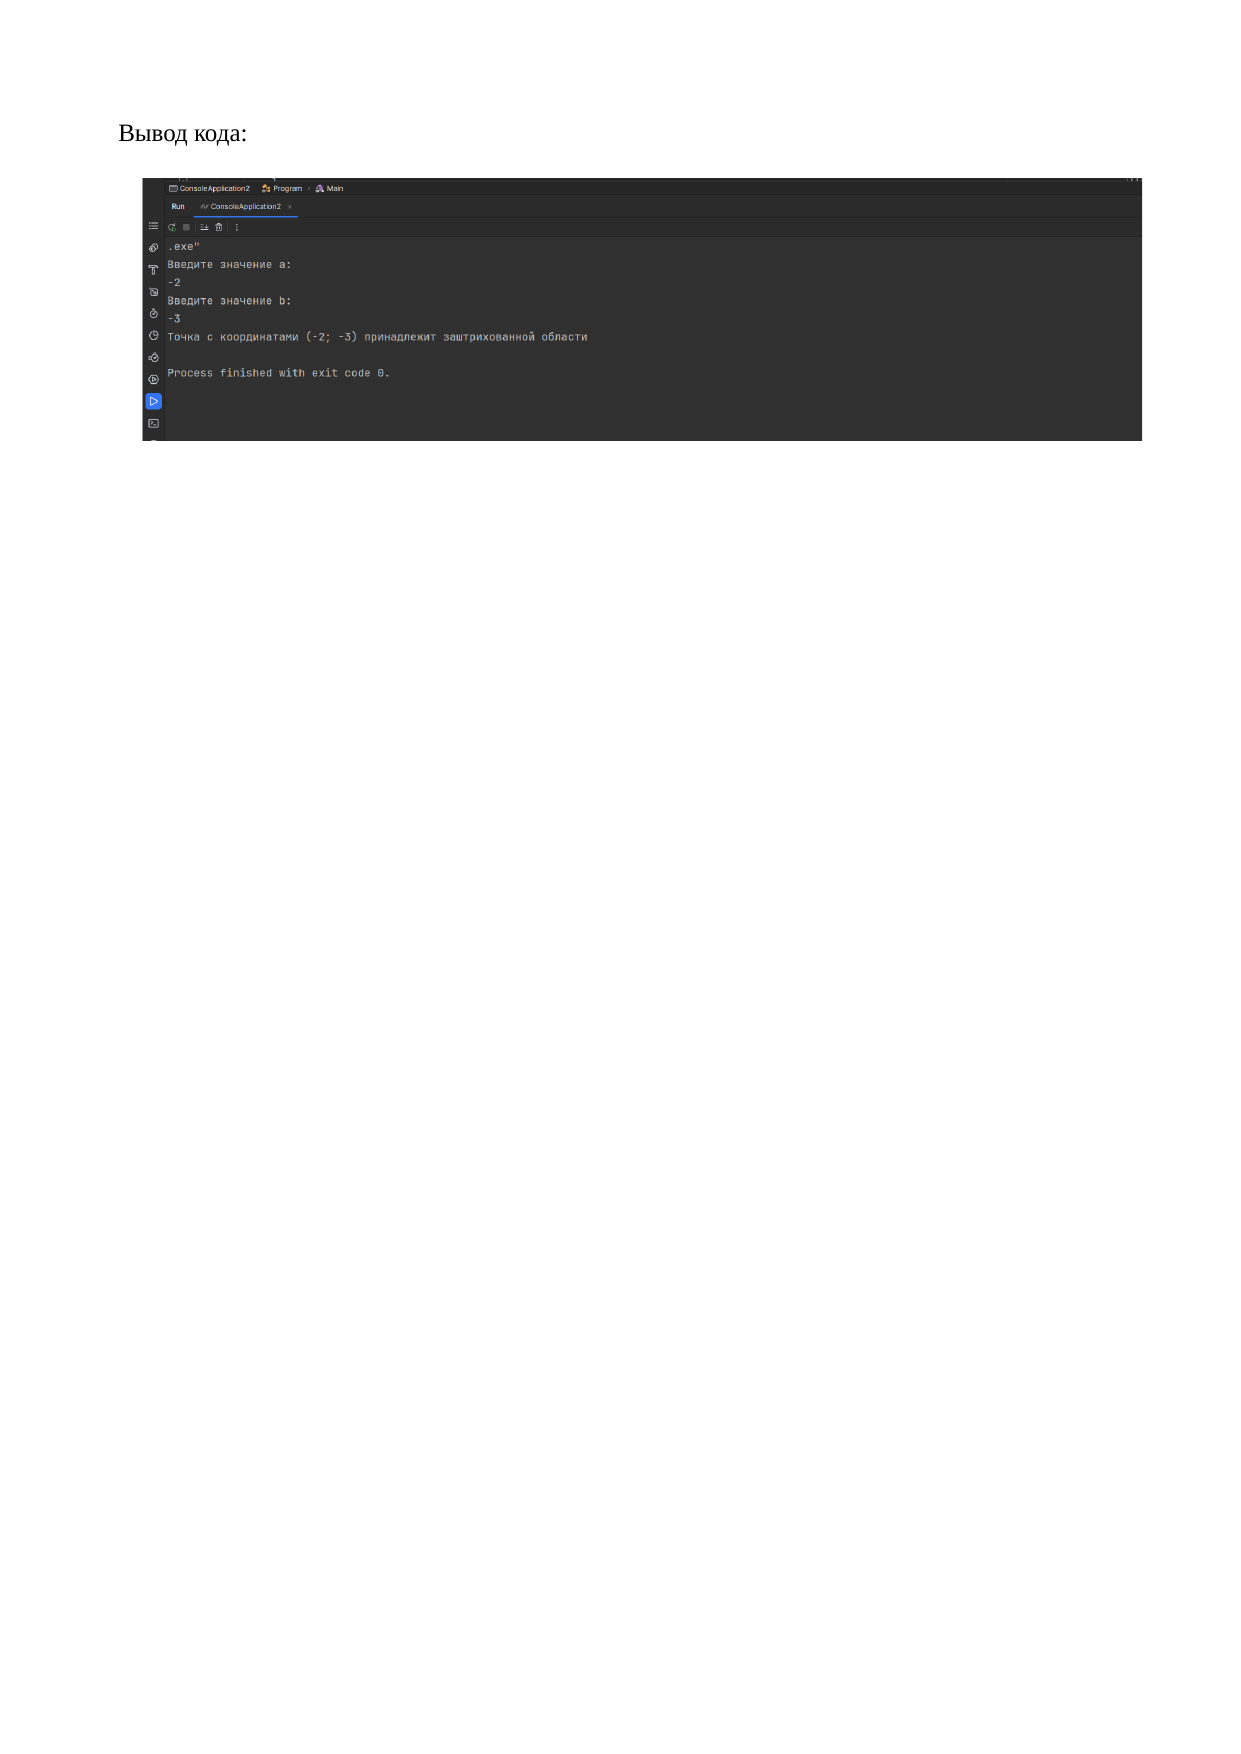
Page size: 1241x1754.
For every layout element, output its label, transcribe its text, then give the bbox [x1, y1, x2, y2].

picture [138, 178, 1143, 441]
text Вывод кода: [118, 118, 1122, 147]
